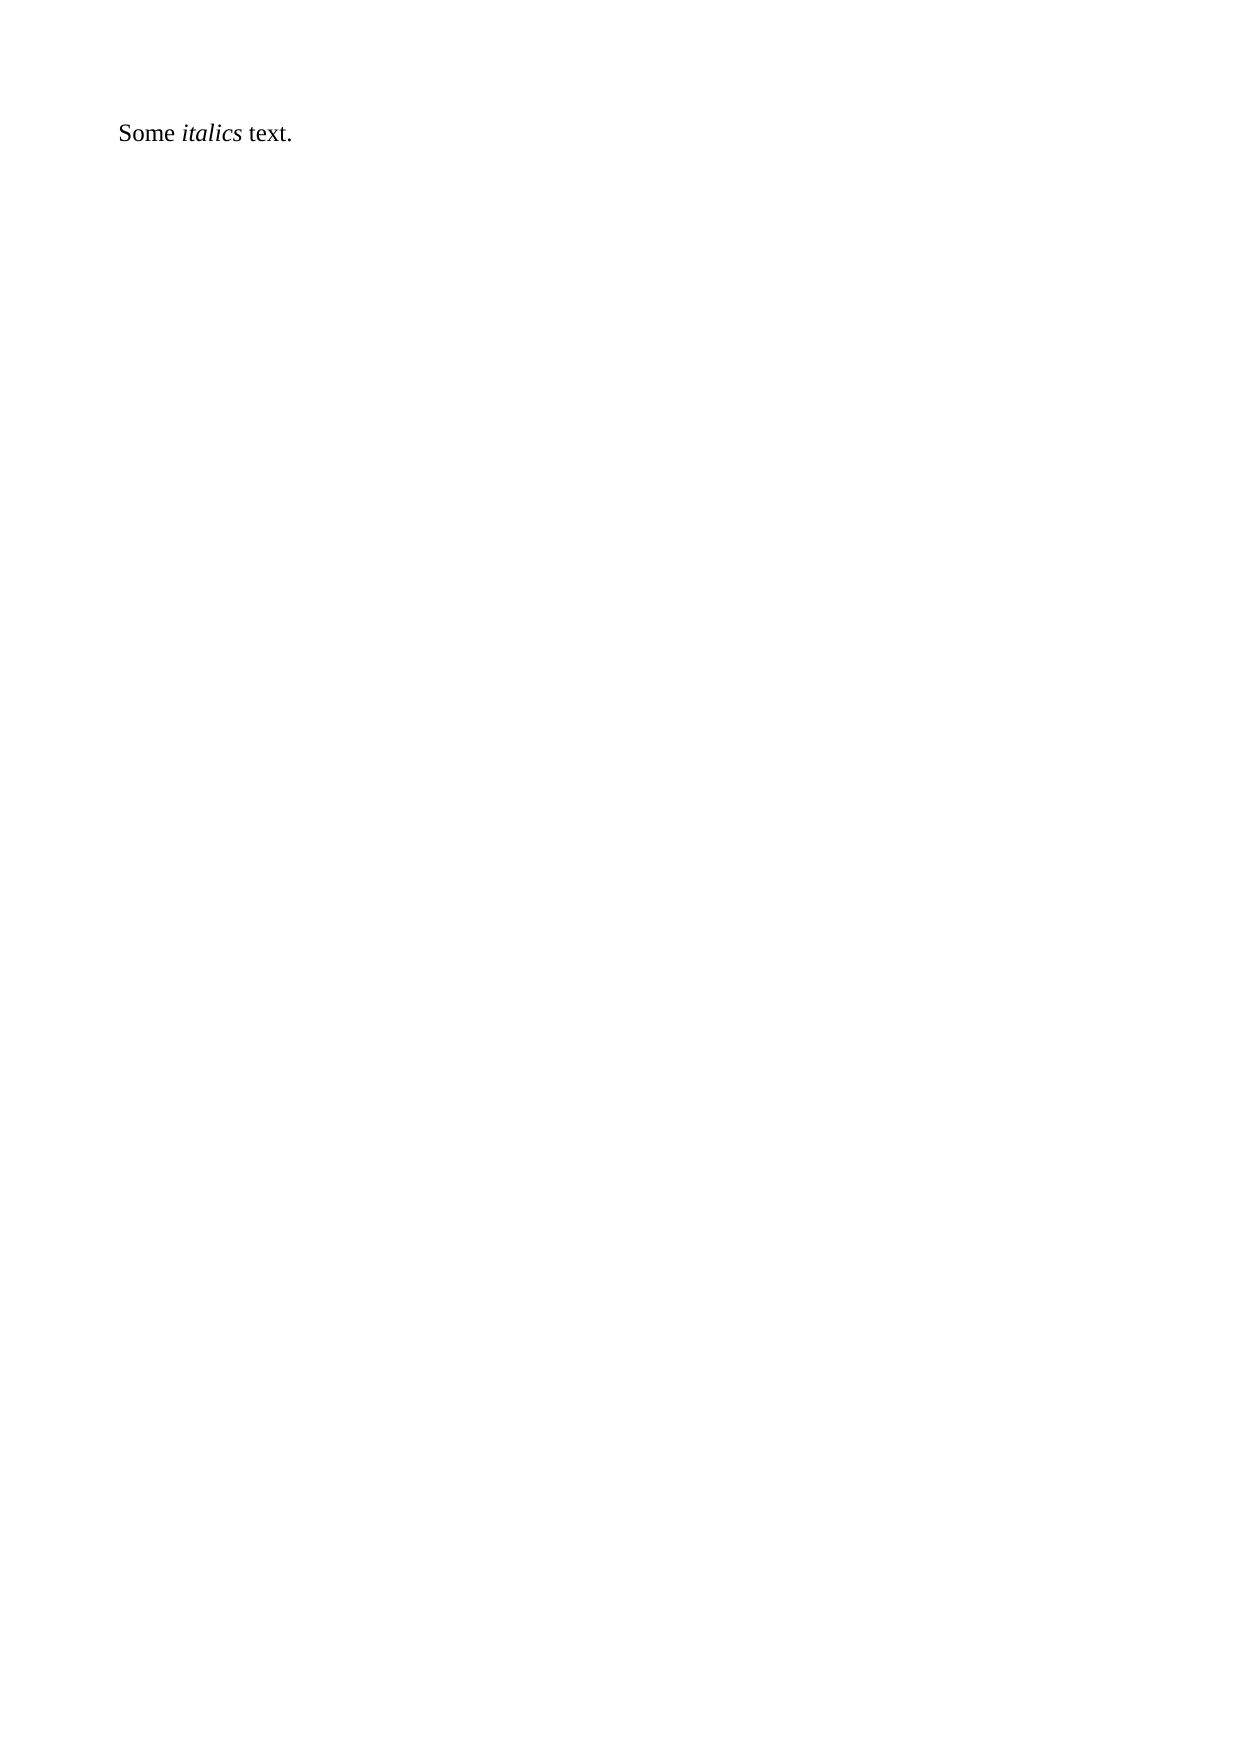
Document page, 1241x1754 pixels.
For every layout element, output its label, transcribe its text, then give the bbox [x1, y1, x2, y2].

text Some italics text. [118, 118, 1122, 147]
